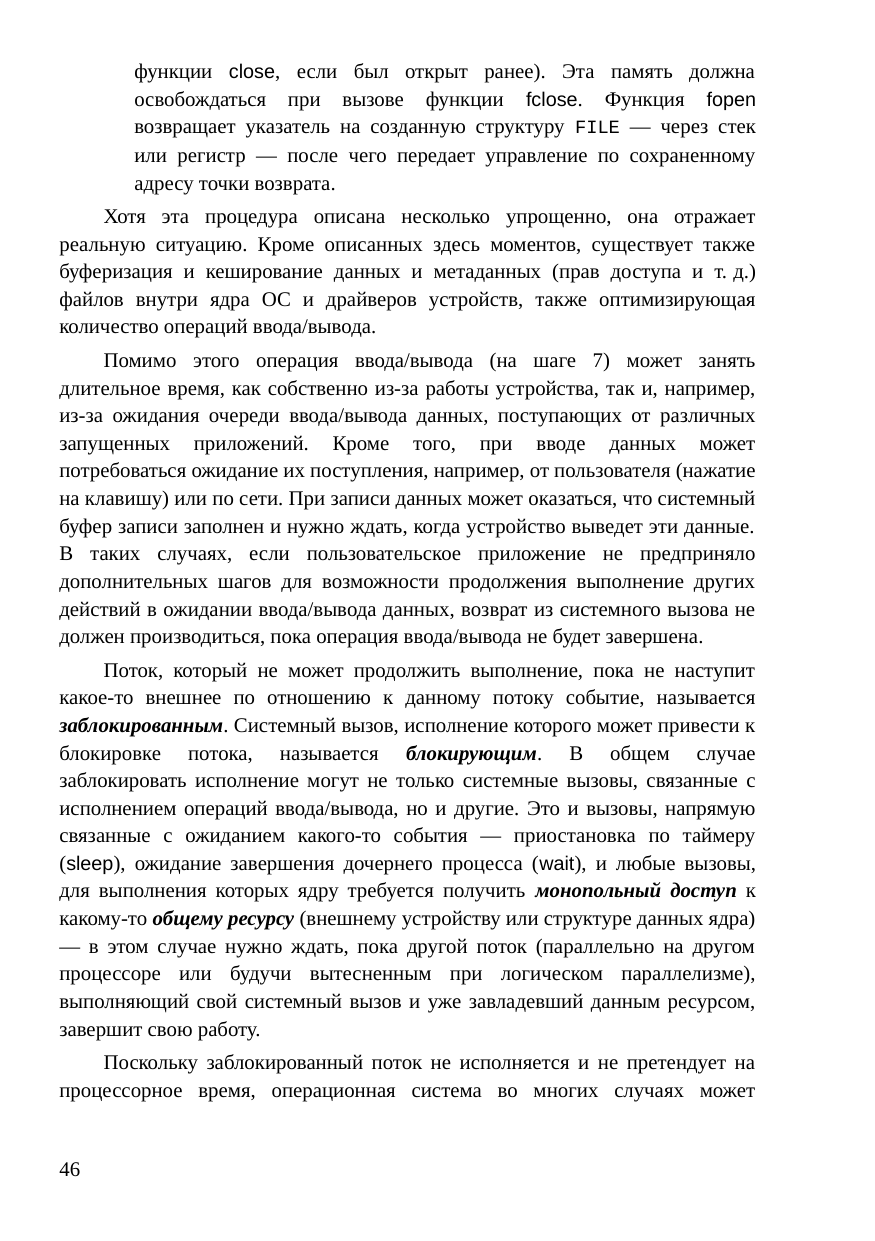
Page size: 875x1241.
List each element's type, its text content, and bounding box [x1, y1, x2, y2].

text Поскольку заблокированный поток не исполняется и не претендует на процессорное время, операционная система во многих случаях может [59, 1050, 756, 1102]
list функции close, если был открыт ранее). Эта память должна освобождаться при вызове функции fclose. Функция fopen возвращает указатель на созданную структуру FILE — через стек или регистр — после чего передает управление по сохраненному адресу точки возврата. [97, 59, 756, 194]
text Хотя эта процедура описана несколько упрощенно, она отражает реальную ситуацию. Кроме описанных здесь моментов, существует также буферизация и кеширование данных и метаданных (прав доступа и т. д.) файлов внутри ядра ОС и драйверов устройств, также оптимизирующая количество операций ввода/вывода. [59, 204, 756, 338]
text Помимо этого операция ввода/вывода (на шаге 7) может занять длительное время, как собственно из-за работы устройства, так и, например, из-за ожидания очереди ввода/вывода данных, поступающих от различных запущенных приложений. Кроме того, при вводе данных может потребоваться ожидание их поступления, например, от пользователя (нажатие на клавишу) или по сети. При записи данных может оказаться, что системный буфер записи заполнен и нужно ждать, когда устройство выведет эти данные. В таких случаях, если пользовательское приложение не предприняло дополнительных шагов для возможности продолжения выполнение других действий в ожидании ввода/вывода данных, возврат из системного вызова не должен производиться, пока операция ввода/вывода не будет завершена. [59, 348, 756, 648]
text Поток, который не может продолжить выполнение, пока не наступит какое-то внешнее по отношению к данному потоку событие, называется заблокированным. Системный вызов, исполнение которого может привести к блокировке потока, называется блокирующим. В общем случае заблокировать исполнение могут не только системные вызовы, связанные с исполнением операций ввода/вывода, но и другие. Это и вызовы, напрямую связанные с ожиданием какого-то события — приостановка по таймеру (sleep), ожидание завершения дочернего процесса (wait), и любые вызовы, для выполнения которых ядру требуется получить монопольный доступ к какому-то общему ресурсу (внешнему устройству или структуре данных ядра) — в этом случае нужно ждать, пока другой поток (параллельно на другом процессоре или будучи вытесненным при логическом параллелизме), выполняющий свой системный вызов и уже завладевший данным ресурсом, завершит свою работу. [59, 658, 756, 1041]
